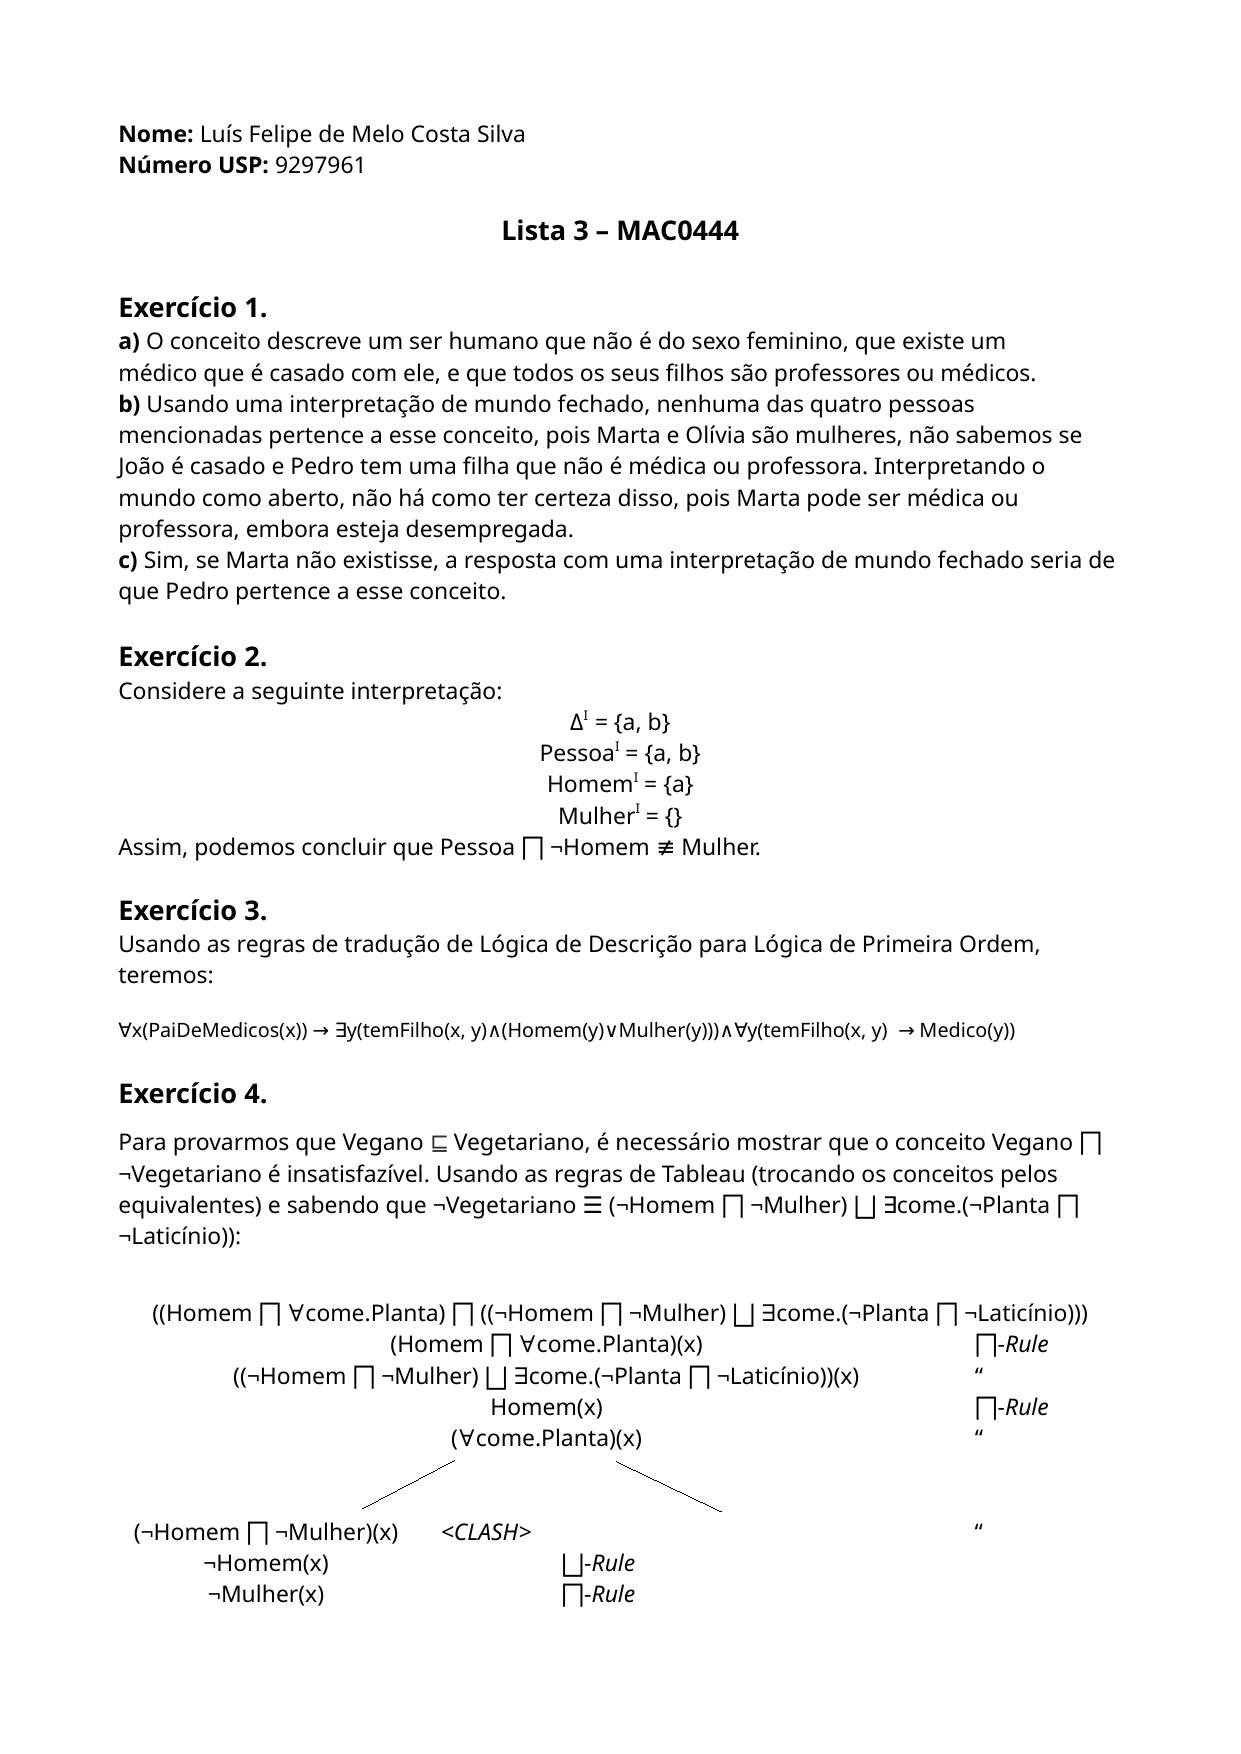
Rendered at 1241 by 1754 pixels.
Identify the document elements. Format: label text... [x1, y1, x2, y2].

text ⨅-Rule [561, 1578, 974, 1609]
text “ [974, 1359, 1122, 1391]
text b) Usando uma interpretação de mundo fechado, nenhuma das quatro pessoas mencionadas pertence a esse conceito, pois Marta e Olívia são mulheres, não sabemos se João é casado e Pedro tem uma filha que não é médica ou professora. Interpretando o mundo como aberto, não há como ter certeza disso, pois Marta pode ser médica ou professora, embora esteja desempregada. [118, 388, 1122, 544]
text (¬Homem ⨅ ¬Mulher)(x) [118, 1516, 413, 1547]
text ⨅-Rule [974, 1391, 1122, 1422]
text Número USP: 9297961 [118, 149, 1122, 181]
text ∀x(PaiDeMedicos(x)) → ∃y(temFilho(x, y)∧(Homem(y)∨Mulher(y)))∧∀y(temFilho(x, y) → Medico(y)) [118, 1017, 1122, 1044]
text ⨅-Rule [974, 1328, 1122, 1359]
text Nome: Luís Felipe de Melo Costa Silva [118, 118, 1122, 149]
text Homem(x) [118, 1391, 974, 1422]
text ΔI = {a, b} [118, 706, 1122, 737]
text <CLASH> [413, 1516, 561, 1547]
text Exercício 3. [118, 891, 1122, 928]
text ((¬Homem ⨅ ¬Mulher) ⨆ ∃come.(¬Planta ⨅ ¬Laticínio))(x) [118, 1359, 974, 1391]
text Exercício 1. [118, 288, 1122, 325]
text médico que é casado com ele, e que todos os seus filhos são professores ou médicos. [118, 357, 1122, 388]
text Exercício 2. [118, 638, 1122, 675]
text Exercício 4. [118, 1075, 1122, 1112]
text PessoaI = {a, b} [118, 737, 1122, 768]
text a) O conceito descreve um ser humano que não é do sexo feminino, que existe um [118, 325, 1122, 357]
text Para provarmos que Vegano ⊑ Vegetariano, é necessário mostrar que o conceito Vegano ⨅ ¬Vegetariano é insatisfazı́vel. Usando as regras de Tableau (trocando os conceitos pelos equivalentes) e sabendo que ¬Vegetariano ☰ (¬Homem ⨅ ¬Mulher) ⨆ ∃come.(¬Planta ⨅ ¬Laticínio)): [118, 1126, 1122, 1251]
text HomemI = {a} [118, 768, 1122, 800]
text Considere a seguinte interpretação: [118, 675, 1122, 706]
text Lista 3 – MAC0444 [118, 212, 1122, 249]
text ⨆-Rule [561, 1547, 974, 1578]
text MulherI = {} [118, 800, 1122, 831]
text ((Homem ⨅ ∀come.Planta) ⨅ ((¬Homem ⨅ ¬Mulher) ⨆ ∃come.(¬Planta ⨅ ¬Laticínio))) [118, 1297, 1122, 1328]
text c) Sim, se Marta não existisse, a resposta com uma interpretação de mundo fechado seria de que Pedro pertence a esse conceito. [118, 544, 1122, 607]
text “ [974, 1516, 1122, 1547]
text (∀come.Planta)(x) [118, 1422, 974, 1453]
text Usando as regras de tradução de Lógica de Descrição para Lógica de Primeira Ordem, teremos: [118, 928, 1122, 990]
text “ [974, 1422, 1122, 1453]
text ¬Mulher(x) [118, 1578, 413, 1609]
text Assim, podemos concluir que Pessoa ⨅ ¬Homem ≢ Mulher. [118, 831, 1122, 862]
text (Homem ⨅ ∀come.Planta)(x) [118, 1328, 974, 1359]
text ¬Homem(x) [118, 1547, 413, 1578]
